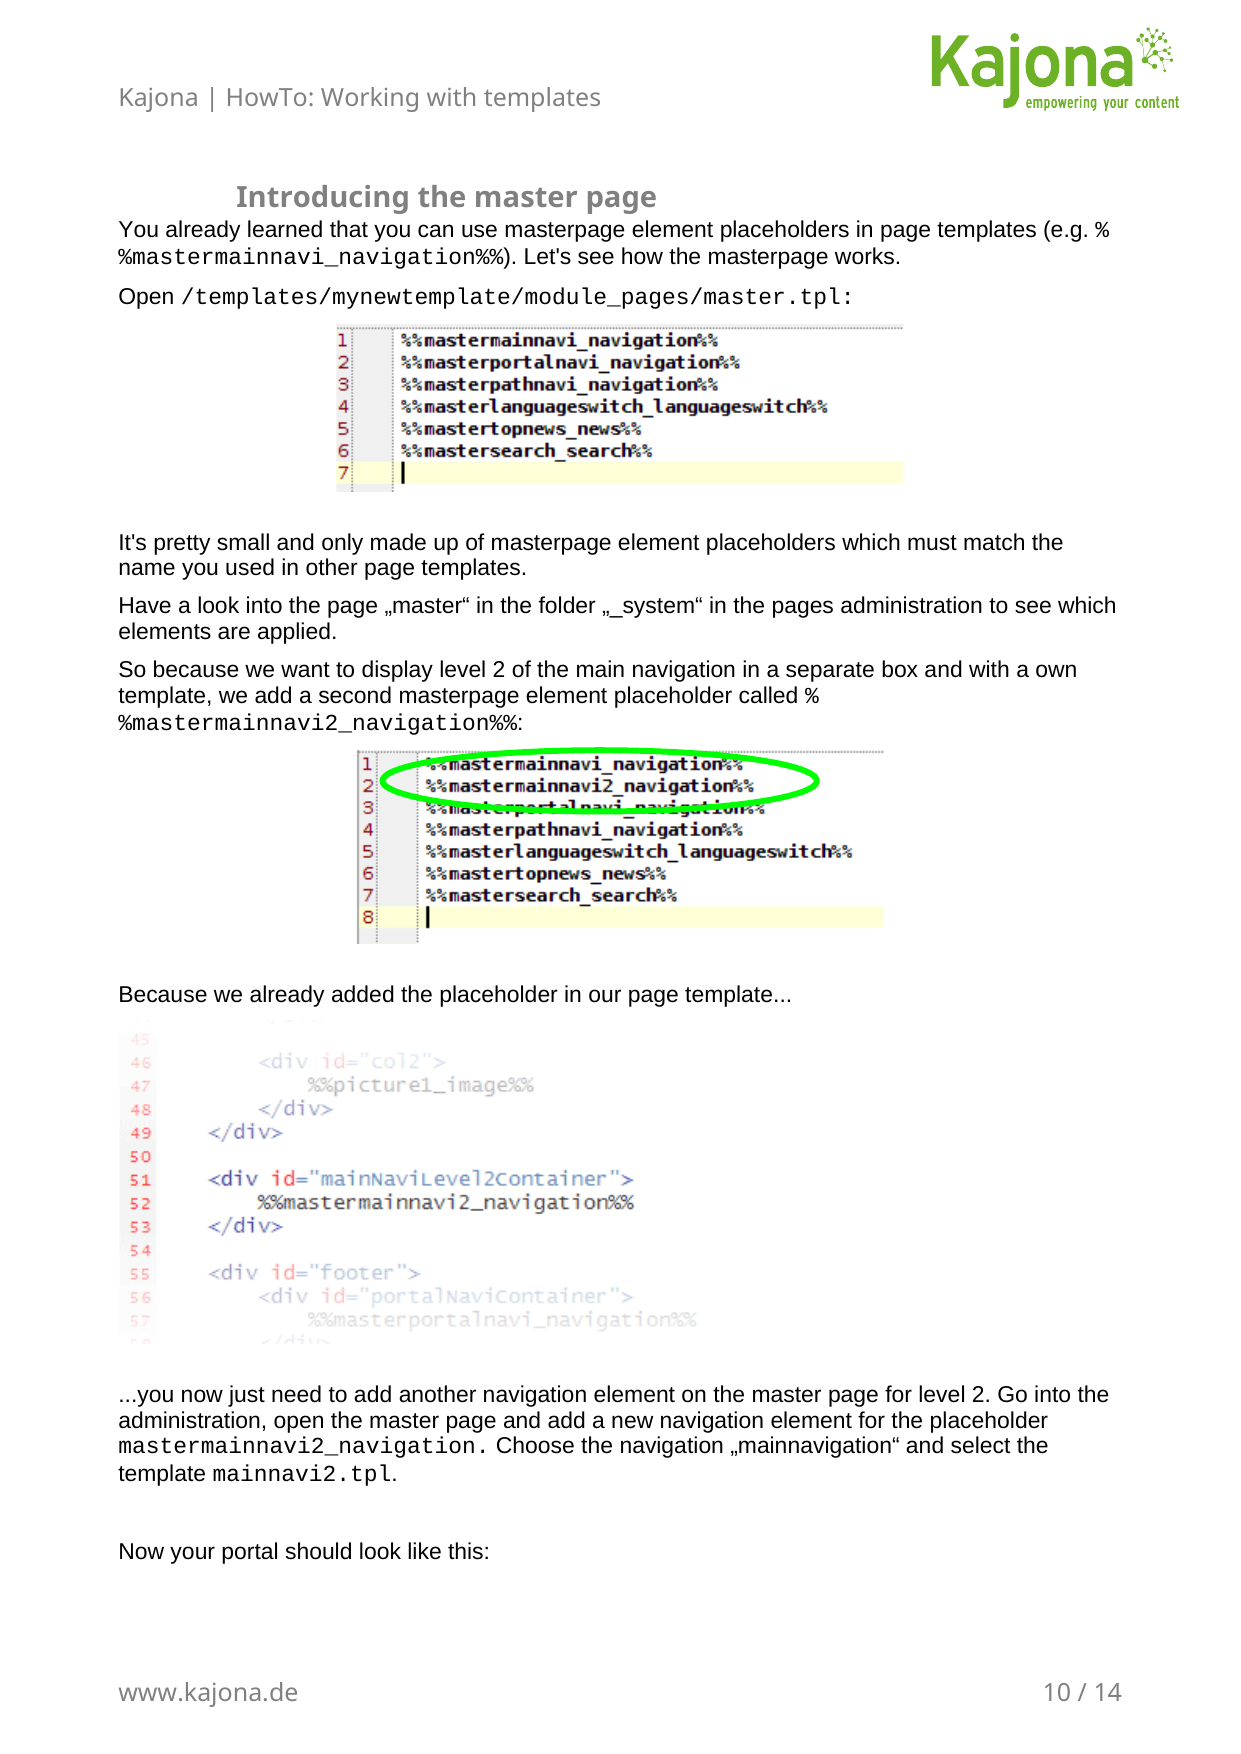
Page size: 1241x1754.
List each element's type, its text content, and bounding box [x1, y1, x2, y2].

text Open /templates/mynewtemplate/module_pages/master.tpl: [118, 284, 1122, 312]
text You already learned that you can use masterpage element placeholders in page templates (e.g. %%mastermainnavi_navigation%%). Let's see how the masterpage works. [118, 216, 1122, 271]
text Have a look into the page „master“ in the folder „_system“ in the pages administration to see which elements are applied. [118, 593, 1122, 644]
picture [336, 324, 904, 492]
text So because we want to display level 2 of the main navigation in a separate box and with a own template, we add a second masterpage element placeholder called %%mastermainnavi2_navigation%%: [118, 657, 1122, 738]
subtitle Introducing the master page [118, 177, 1122, 216]
picture [356, 750, 884, 944]
text ...you now just need to add another navigation element on the master page for level 2. Go into the administration, open the master page and add a new navigation element for the placeholder mastermainnavi2_navigation. Choose the navigation „mainnavigation“ and select the template mainnavi2.tpl. [118, 1382, 1122, 1488]
picture [386, 754, 813, 808]
picture [119, 1020, 809, 1344]
text Now your portal should look like this: [118, 1539, 1122, 1565]
text It's pretty small and only made up of masterpage element placeholders which must match the name you used in other page templates. [118, 529, 1122, 581]
text Because we already added the placeholder in our page template... [118, 982, 1122, 1008]
